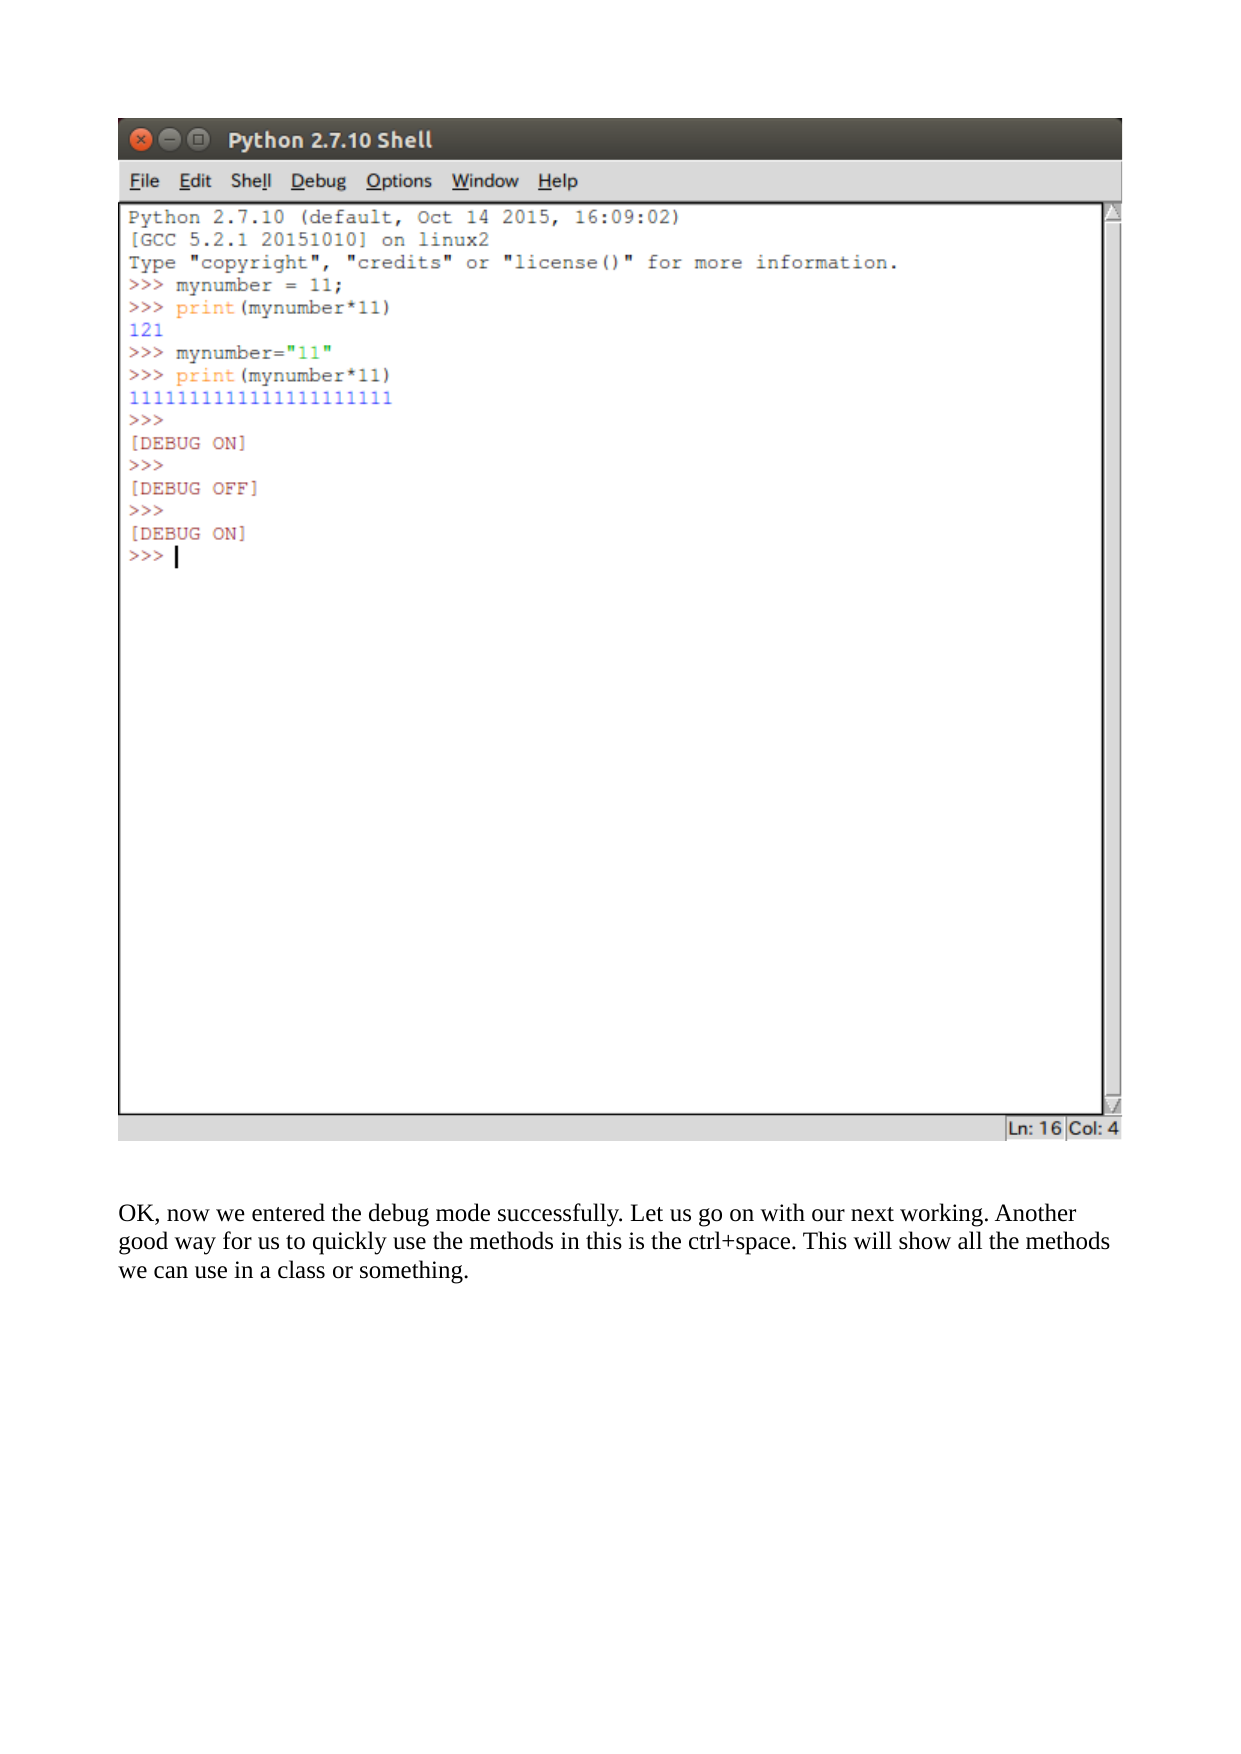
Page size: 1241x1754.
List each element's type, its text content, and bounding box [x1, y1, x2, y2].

text OK, now we entered the debug mode successfully. Let us go on with our next working. Another good way for us to quickly use the methods in this is the ctrl+space. This will show all the methods we can use in a class or something. [118, 1198, 1122, 1284]
picture [118, 118, 1123, 1141]
